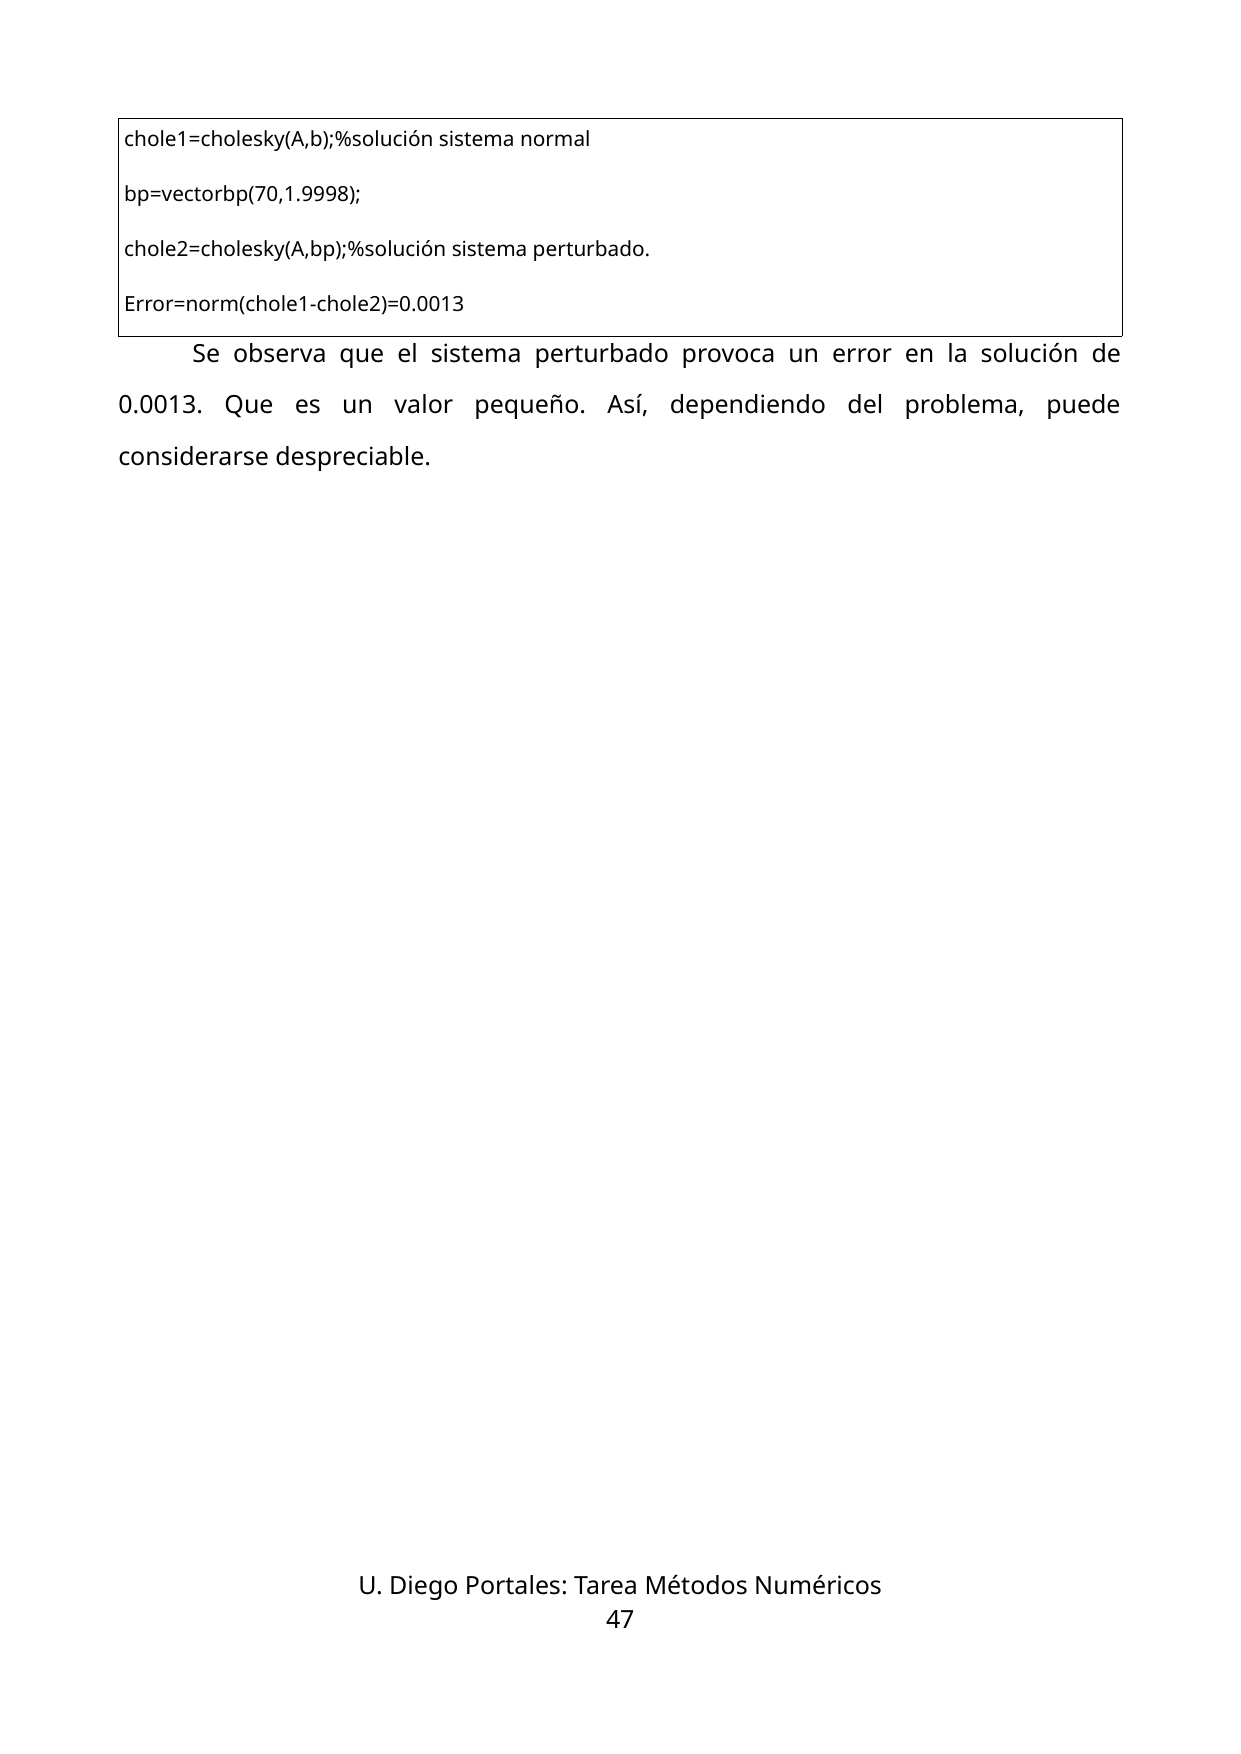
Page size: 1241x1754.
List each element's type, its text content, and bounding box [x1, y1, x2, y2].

text Se observa que el sistema perturbado provoca un error en la solución de 0.0013. Que es un valor pequeño. Así, dependiendo del problema, puede considerarse despreciable. [118, 337, 1122, 472]
table_header chole1=cholesky(A,b);%solución sistema normal bp=vectorbp(70,1.9998); chole2=cholesky(A,bp);%solución sistema perturbado. Error=norm(chole1-chole2)=0.0013 [119, 119, 1122, 336]
